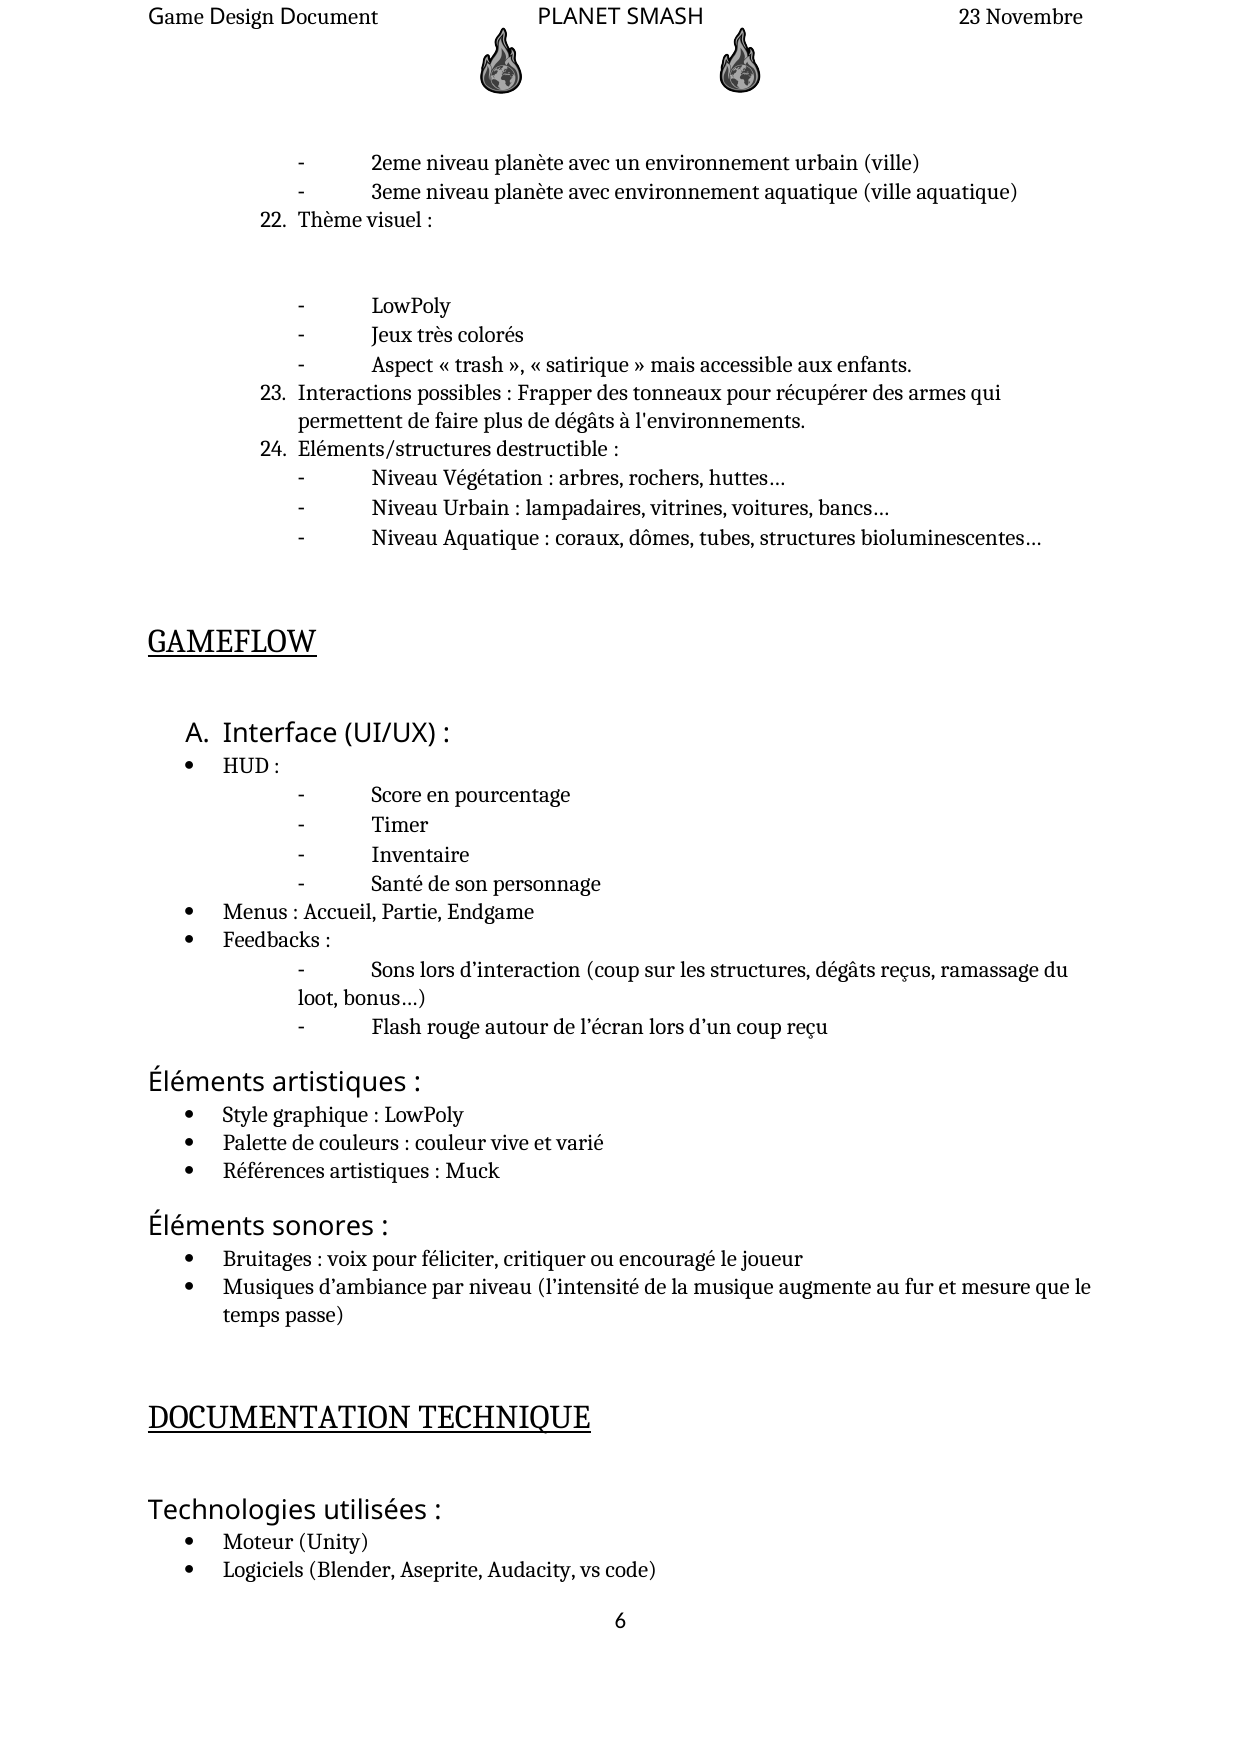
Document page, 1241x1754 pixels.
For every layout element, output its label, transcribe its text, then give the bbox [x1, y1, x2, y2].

list HUD : [185, 752, 1093, 779]
list Bruitages : voix pour féliciter, critiquer ou encouragé le joueur [185, 1246, 1093, 1272]
list Inventaire [298, 840, 1093, 868]
list Jeux très colorés [298, 320, 1093, 348]
list Eléments/structures destructible : [260, 436, 1093, 462]
list Thème visuel : [260, 207, 1093, 233]
list Santé de son personnage [298, 869, 1093, 897]
subtitle Technologies utilisées : [441, 1490, 1093, 1527]
subtitle Éléments artistiques : [421, 1063, 1093, 1100]
list Logiciels (Blender, Aseprite, Audacity, vs code) [185, 1557, 1093, 1583]
list Menus : Accueil, Partie, Endgame [185, 899, 1093, 925]
list Musiques d’ambiance par niveau (l’intensité de la musique augmente au fur et mesure que le temps passe) [185, 1273, 1093, 1328]
list Niveau Aquatique : coraux, dômes, tubes, structures bioluminescentes… [298, 523, 1093, 551]
list Niveau Urbain : lampadaires, vitrines, voitures, bancs… [298, 493, 1093, 521]
list Références artistiques : Muck [185, 1158, 1093, 1184]
subtitle DOCUMENTATION TECHNIQUE [148, 1399, 1093, 1437]
list 3eme niveau planète avec environnement aquatique (ville aquatique) [298, 177, 1093, 205]
subtitle GAMEFLOW [148, 622, 1093, 661]
list Moteur (Unity) [185, 1529, 1093, 1556]
list Timer [298, 810, 1093, 838]
list Palette de couleurs : couleur vive et varié [185, 1130, 1093, 1156]
list 2eme niveau planète avec un environnement urbain (ville) [298, 148, 1093, 176]
list Style graphique : LowPoly [185, 1102, 1093, 1128]
list Feedbacks : [185, 927, 1093, 953]
list Interface (UI/UX) : [185, 713, 223, 750]
list Interface (UI/UX) : [450, 713, 1093, 750]
list Aspect « trash », « satirique » mais accessible aux enfants. [298, 350, 1093, 378]
subtitle Éléments sonores : [388, 1207, 1093, 1243]
list Niveau Végétation : arbres, rochers, huttes… [298, 463, 1093, 492]
list Score en pourcentage [298, 780, 1093, 808]
list LowPoly [298, 291, 1093, 319]
list Sons lors d’interaction (coup sur les structures, dégâts reçus, ramassage du loot, bonus…) [298, 955, 1093, 1011]
list Interactions possibles : Frapper des tonneaux pour récupérer des armes qui permettent de faire plus de dégâts à l'environnements. [260, 380, 1093, 434]
list Flash rouge autour de l’écran lors d’un coup reçu [298, 1012, 1093, 1040]
